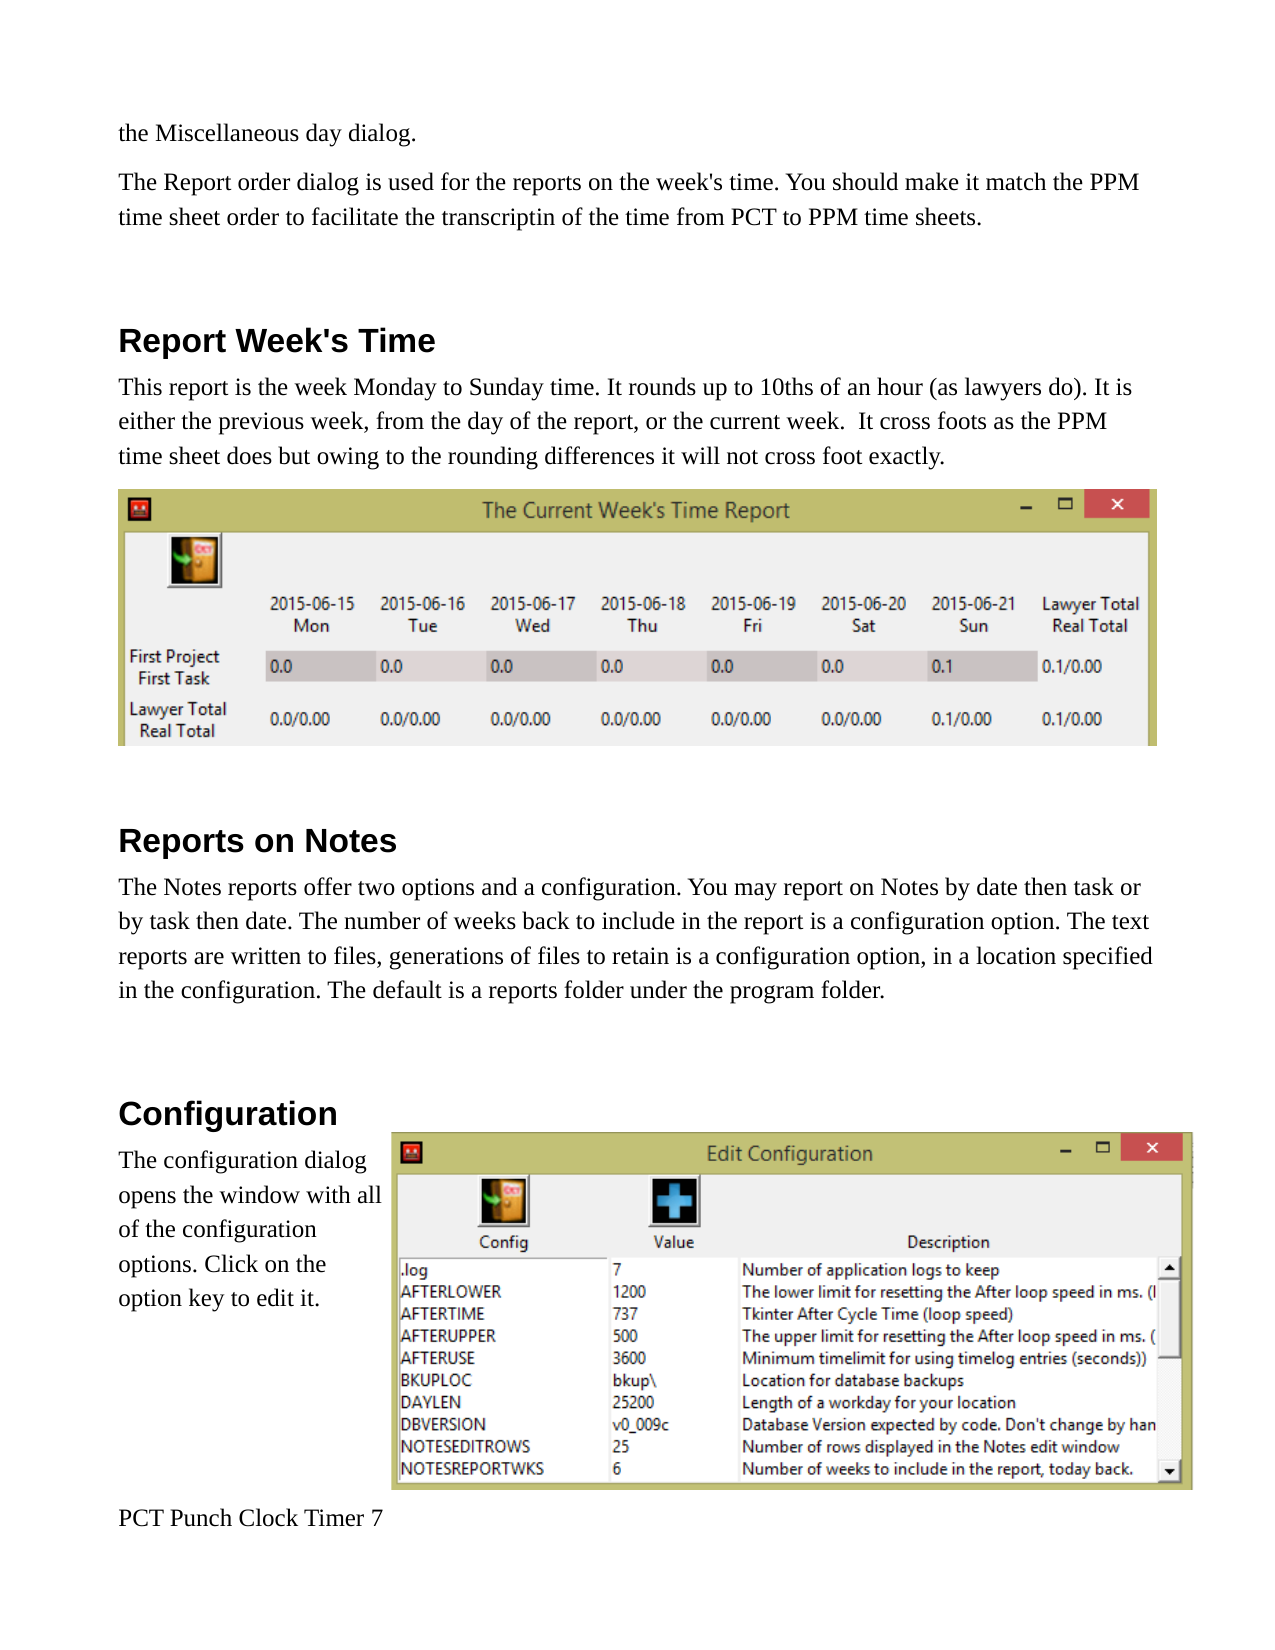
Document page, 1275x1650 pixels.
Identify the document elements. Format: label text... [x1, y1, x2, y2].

subtitle Reports on Notes [118, 821, 1157, 859]
subtitle Configuration [118, 1094, 1157, 1133]
picture [118, 489, 1157, 746]
subtitle Report Week's Time [118, 321, 1157, 359]
text the Miscellaneous day dialog. [118, 118, 1157, 147]
text The Notes reports offer two options and a configuration. You may report on Notes by date then task or by task then date. The number of weeks back to include in the report is a configuration option. The text reports are written to files, generations of files to retain is a configuration option, in a location specified in the configuration. The default is a reports folder under the program folder. [118, 872, 1157, 1004]
text The Report order dialog is used for the reports on the week's time. You should make it match the PPM time sheet order to facilitate the transcriptin of the time from PCT to PPM time sheets. [118, 167, 1157, 230]
text The configuration dialog opens the window with all of the configuration options. Click on the option key to edit it. [118, 1145, 391, 1312]
text This report is the week Monday to Sunday time. It rounds up to 10ths of an hour (as lawyers do). It is either the previous week, from the day of the report, or the current week. It cross foots as the PPM time sheet does but owing to the rounding differences it will not cross foot exactly. [118, 372, 1157, 469]
picture [391, 1132, 1194, 1490]
